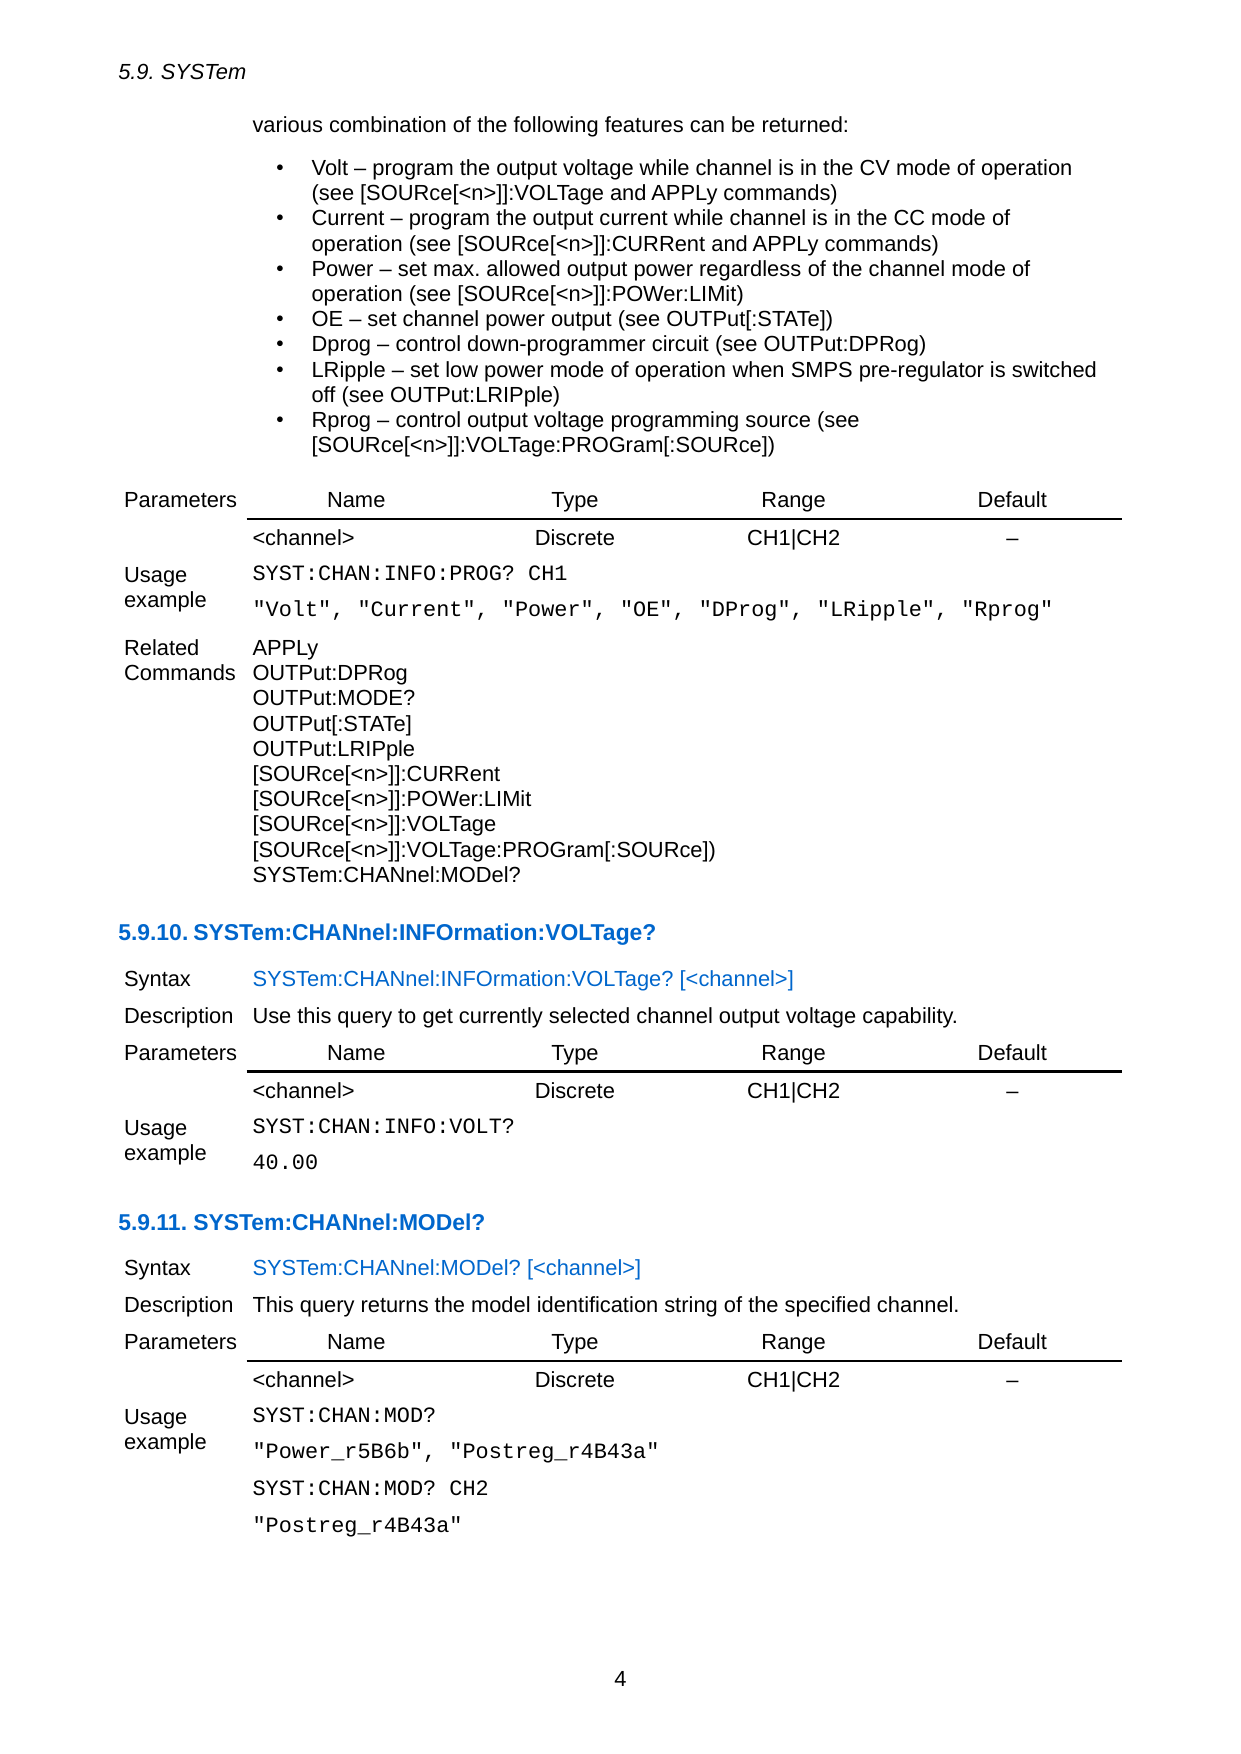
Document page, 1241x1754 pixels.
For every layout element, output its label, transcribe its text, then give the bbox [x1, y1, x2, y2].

table_cell [118, 106, 247, 481]
table_header SYSTem:CHANnel:MODel? [<channel>] [247, 1250, 1122, 1286]
table_cell CH1|CH2 [684, 1362, 903, 1398]
subtitle SYSTem:CHANnel:INFOrmation:VOLTage? [118, 919, 1122, 946]
table_cell SYST:CHAN:MOD? "Power_r5B6b", "Postreg_r4B43a" SYST:CHAN:MOD? CH2 "Postreg_r4B43a" [247, 1398, 1122, 1544]
table_cell – [903, 520, 1122, 556]
table_cell Related Commands [118, 629, 247, 893]
table_cell Range [684, 1034, 903, 1070]
table_header SYSTem:CHANnel:INFOrmation:VOLTage? [<channel>] [247, 960, 1122, 997]
table_cell APPLy OUTPut:DPRog OUTPut:MODE? OUTPut[:STATe] OUTPut:LRIPple [SOURce[<n>]]:CURRent [SOURce[<n>]]:POWer:LIMit [SOURce[<n>]]:VOLTage [SOURce[<n>]]:VOLTage:PROGram[:SOURce]) SYSTem:CHANnel:MODel? [247, 629, 1122, 893]
table_cell Usage example [118, 1109, 247, 1182]
table_cell This query returns the model identification string of the specified channel. [247, 1286, 1122, 1323]
table_cell Default [903, 481, 1122, 517]
table_cell Name [247, 1034, 465, 1070]
table_cell Usage example [118, 556, 247, 629]
table_cell – [903, 1362, 1122, 1398]
table_header Syntax [118, 1250, 247, 1286]
table_cell Default [903, 1323, 1122, 1359]
table_cell Discrete [465, 520, 684, 556]
table_cell Type [465, 1034, 684, 1070]
table_cell – [903, 1073, 1122, 1109]
table_cell Parameters [118, 1034, 247, 1109]
table_cell Type [465, 481, 684, 517]
table_cell Description [118, 997, 247, 1034]
table_cell SYST:CHAN:INFO:PROG? CH1 "Volt", "Current", "Power", "OE", "DProg", "LRipple", "Rprog" [247, 556, 1122, 629]
table_cell <channel> [247, 1362, 465, 1398]
table_cell Use this query to get currently selected channel output voltage capability. [247, 997, 1122, 1034]
table_header Syntax [118, 960, 247, 997]
table_cell Usage example [118, 1398, 247, 1544]
table_cell Range [684, 1323, 903, 1359]
table_cell Parameters [118, 1323, 247, 1398]
table_cell Type [465, 1323, 684, 1359]
table_cell <channel> [247, 520, 465, 556]
table_cell SYST:CHAN:INFO:VOLT? 40.00 [247, 1109, 1122, 1182]
table_cell Name [247, 481, 465, 517]
table_cell Range [684, 481, 903, 517]
table_cell Description [118, 1286, 247, 1323]
table_cell Discrete [465, 1073, 684, 1109]
table_cell various combination of the following features can be returned: Volt – program the output voltage while channel is in the CV mode of operation (see [SOURce[<n>]]:VOLTage and APPLy commands) Current – program the output current while channel is in the CC mode of operation (see [SOURce[<n>]]:CURRent and APPLy commands) Power – set max. allowed output power regardless of the channel mode of operation (see [SOURce[<n>]]:POWer:LIMit) OE – set channel power output (see OUTPut[:STATe]) Dprog – control down-programmer circuit (see OUTPut:DPRog) LRipple – set low power mode of operation when SMPS pre-regulator is switched off (see OUTPut:LRIPple) Rprog – control output voltage programming source (see [SOURce[<n>]]:VOLTage:PROGram[:SOURce]) [247, 106, 1122, 481]
subtitle SYSTem:CHANnel:MODel? [118, 1208, 1122, 1235]
table_cell Name [247, 1323, 465, 1359]
table_cell Discrete [465, 1362, 684, 1398]
table_cell Default [903, 1034, 1122, 1070]
table_cell CH1|CH2 [684, 1073, 903, 1109]
table_cell Parameters [118, 481, 247, 556]
table_cell CH1|CH2 [684, 520, 903, 556]
table_cell <channel> [247, 1073, 465, 1109]
